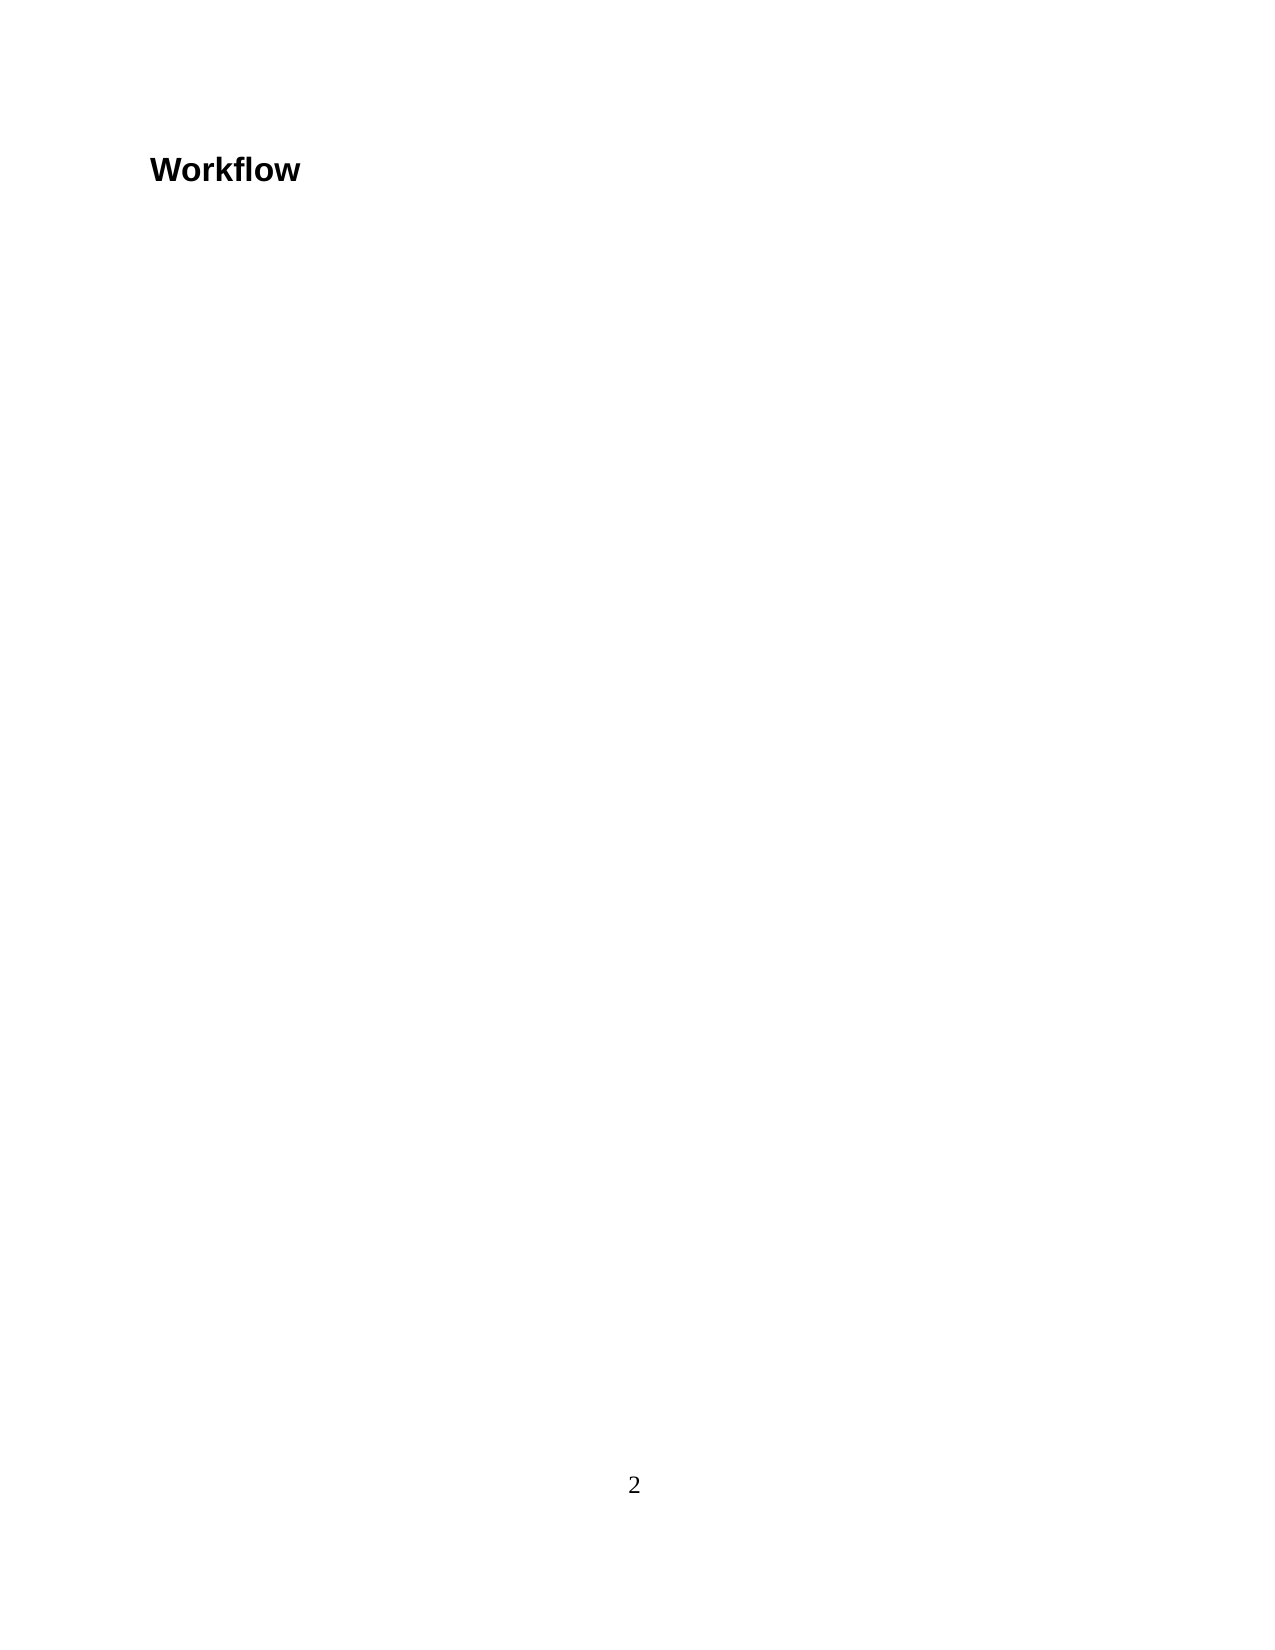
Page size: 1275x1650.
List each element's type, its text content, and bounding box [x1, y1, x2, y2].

subtitle Workflow [150, 150, 1125, 189]
